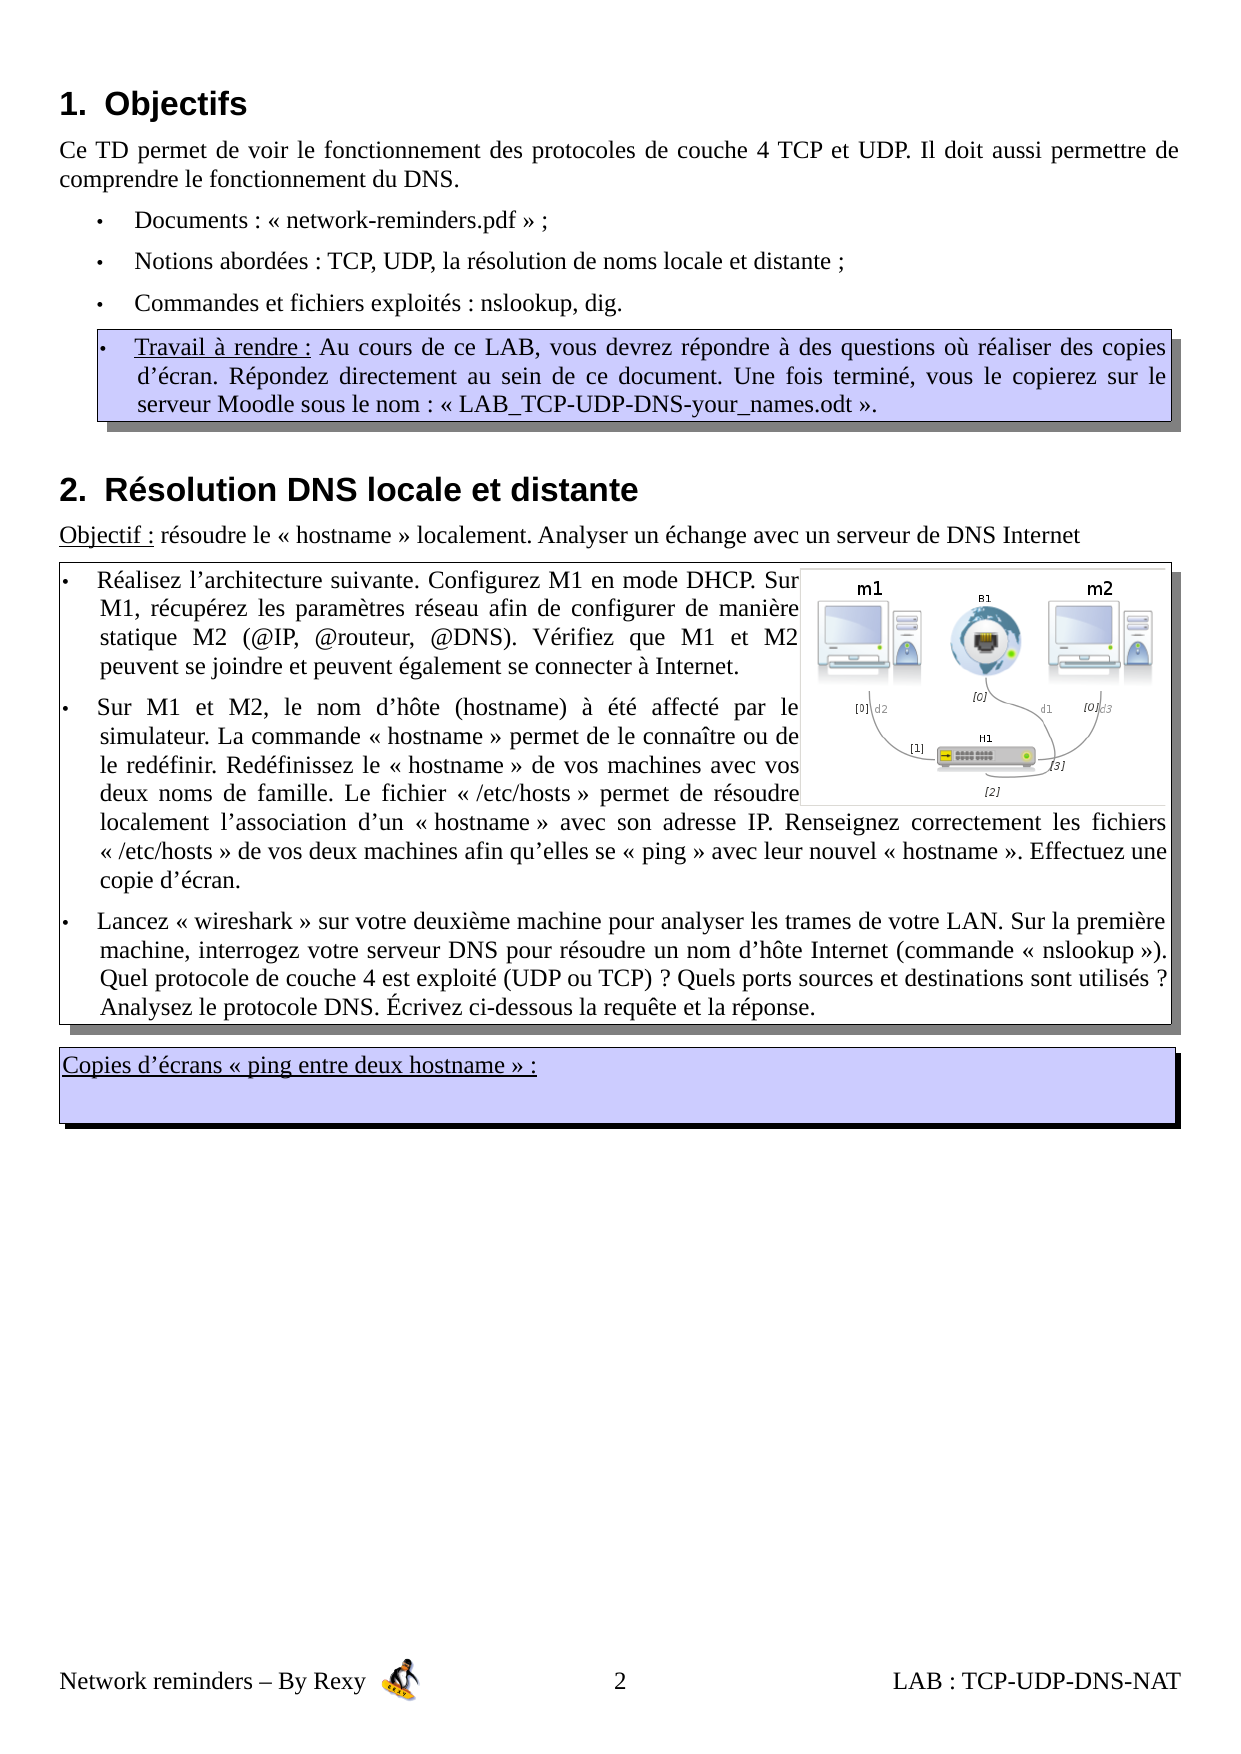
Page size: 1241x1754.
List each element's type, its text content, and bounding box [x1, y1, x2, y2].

list Travail à rendre : Au cours de ce LAB, vous devrez répondre à des questions où réaliser des copies d’écran. Répondez directement au sein de ce document. Une fois terminé, vous le copierez sur le serveur Moodle sous le nom : « LAB_TCP-UDP-DNS-your_names.odt ». [98, 330, 1171, 421]
text Ce TD permet de voir le fonctionnement des protocoles de couche 4 TCP et UDP. Il doit aussi permettre de comprendre le fonctionnement du DNS. [59, 135, 1181, 193]
picture [381, 1658, 421, 1702]
list Sur M1 et M2, le nom d’hôte (hostname) à été affecté par le simulateur. La commande « hostname » permet de le connaître ou de le redéfinir. Redéfinissez le « hostname » de vos machines avec vos deux noms de famille. Le fichier « /etc/hosts » permet de résoudre localement l’association d’un « hostname » avec son adresse IP. Renseignez correctement les fichiers « /etc/hosts » de vos deux machines afin qu’elles se « ping » avec leur nouvel « hostname ». Effectuez une copie d’écran. [60, 689, 1171, 893]
subtitle Résolution DNS locale et distante [59, 469, 1181, 508]
list Commandes et fichiers exploités : nslookup, dig. [97, 288, 1181, 316]
text Copies d’écrans « ping entre deux hostname » : [60, 1048, 1175, 1079]
picture [799, 568, 1166, 806]
list Documents : « network-reminders.pdf » ; [97, 205, 1181, 234]
text Objectif : résoudre le « hostname » localement. Analyser un échange avec un serveur de DNS Internet [59, 521, 1181, 549]
list Réalisez l’architecture suivante. Configurez M1 en mode DHCP. Sur M1, récupérez les paramètres réseau afin de configurer de manière statique M2 (@IP, @routeur, @DNS). Vérifiez que M1 et M2 peuvent se joindre et peuvent également se connecter à Internet. [60, 563, 1171, 680]
list Notions abordées : TCP, UDP, la résolution de noms locale et distante ; [97, 246, 1181, 275]
list Lancez « wireshark » sur votre deuxième machine pour analyser les trames de votre LAN. Sur la première machine, interrogez votre serveur DNS pour résoudre un nom d’hôte Internet (commande « nslookup »). Quel protocole de couche 4 est exploité (UDP ou TCP) ? Quels ports sources et destinations sont utilisés ? Analysez le protocole DNS. Écrivez ci-dessous la requête et la réponse. [60, 903, 1171, 1024]
subtitle Objectifs [59, 84, 1181, 123]
